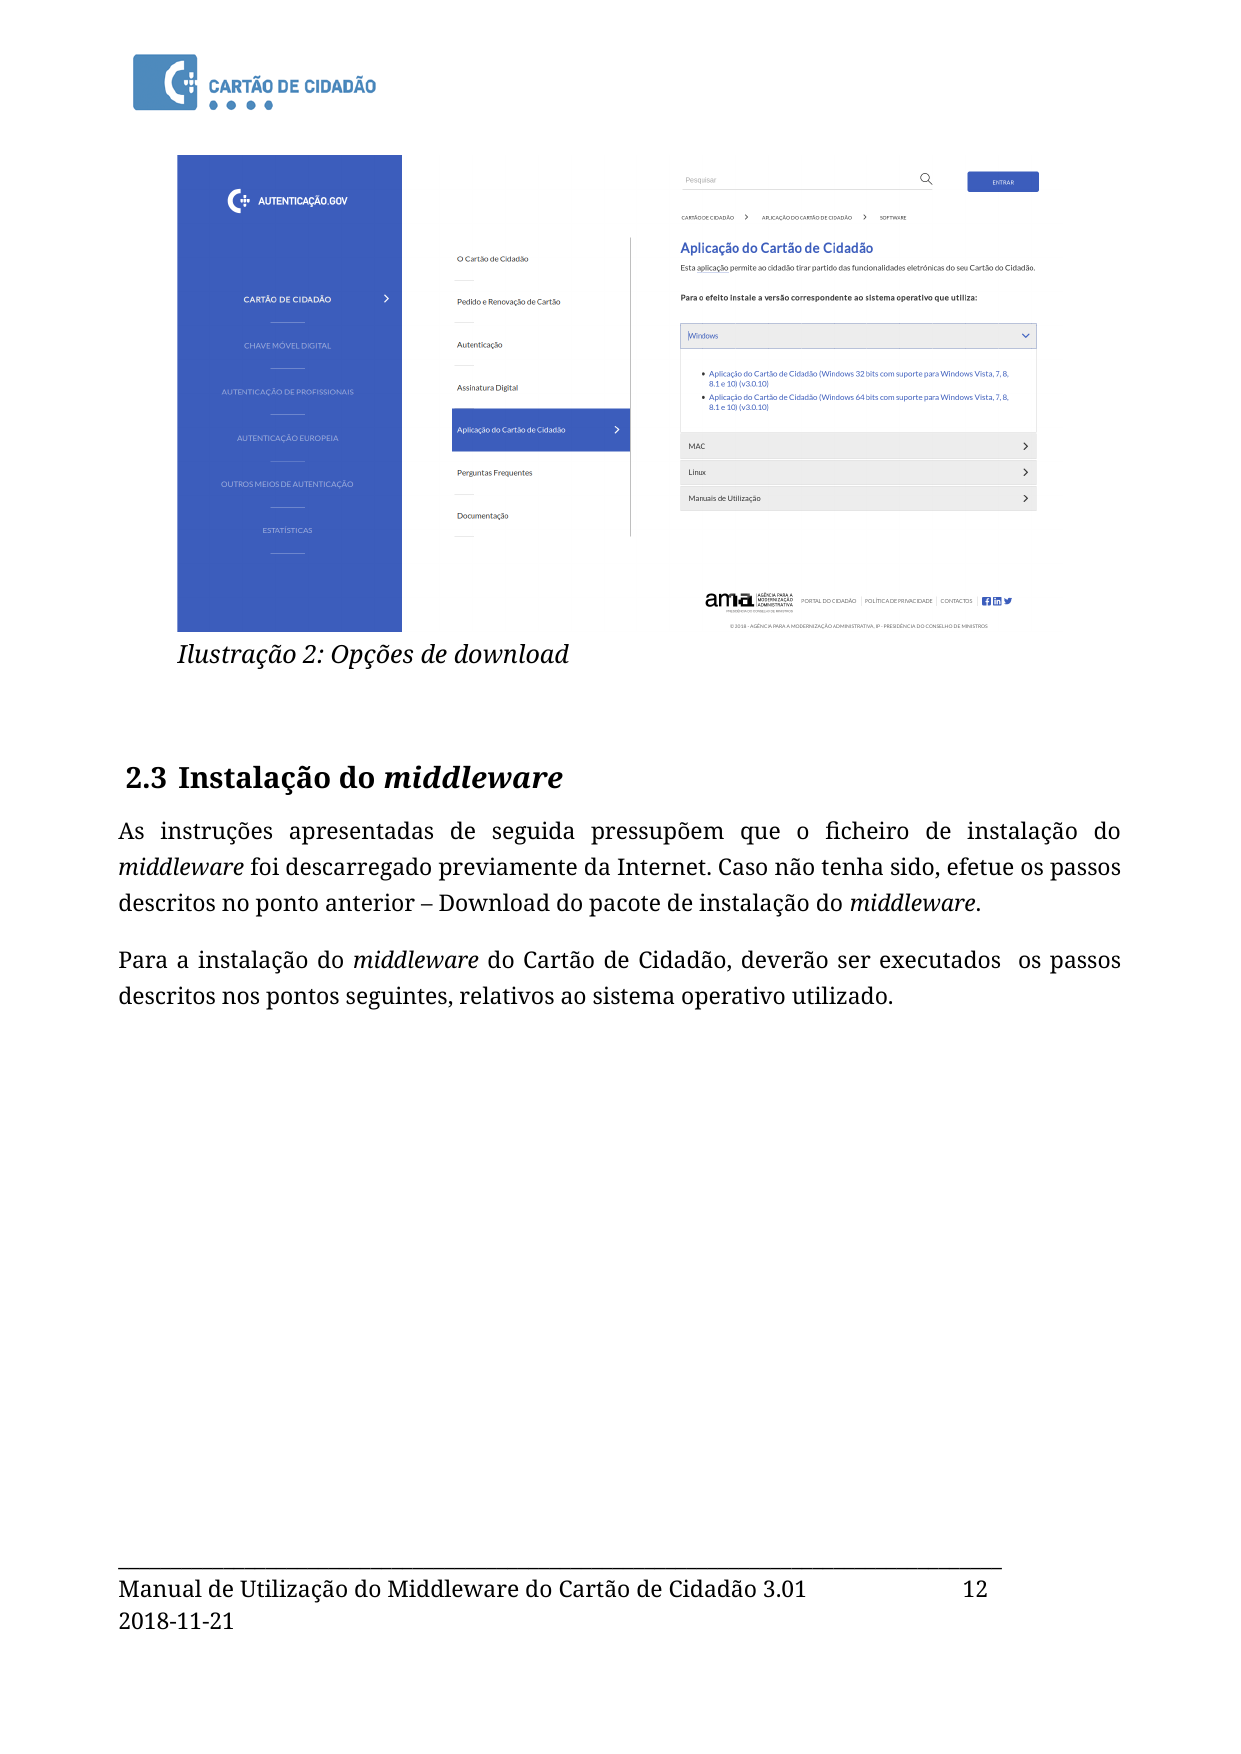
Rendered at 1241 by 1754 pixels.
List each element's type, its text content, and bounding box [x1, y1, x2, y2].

picture [130, 47, 423, 118]
picture [177, 155, 1063, 632]
text Para a instalação do middleware do Cartão de Cidadão, deverão ser executados os passos descritos nos pontos seguintes, relativos ao sistema operativo utilizado. [118, 944, 1122, 1011]
text Ilustração 2: Opções de download [177, 632, 1063, 671]
text As instruções apresentadas de seguida pressupõem que o ficheiro de instalação do middleware foi descarregado previamente da Internet. Caso não tenha sido, efetue os passos descritos no ponto anterior – Download do pacote de instalação do middleware. [118, 815, 1122, 918]
subtitle Instalação do middleware [118, 757, 1122, 797]
